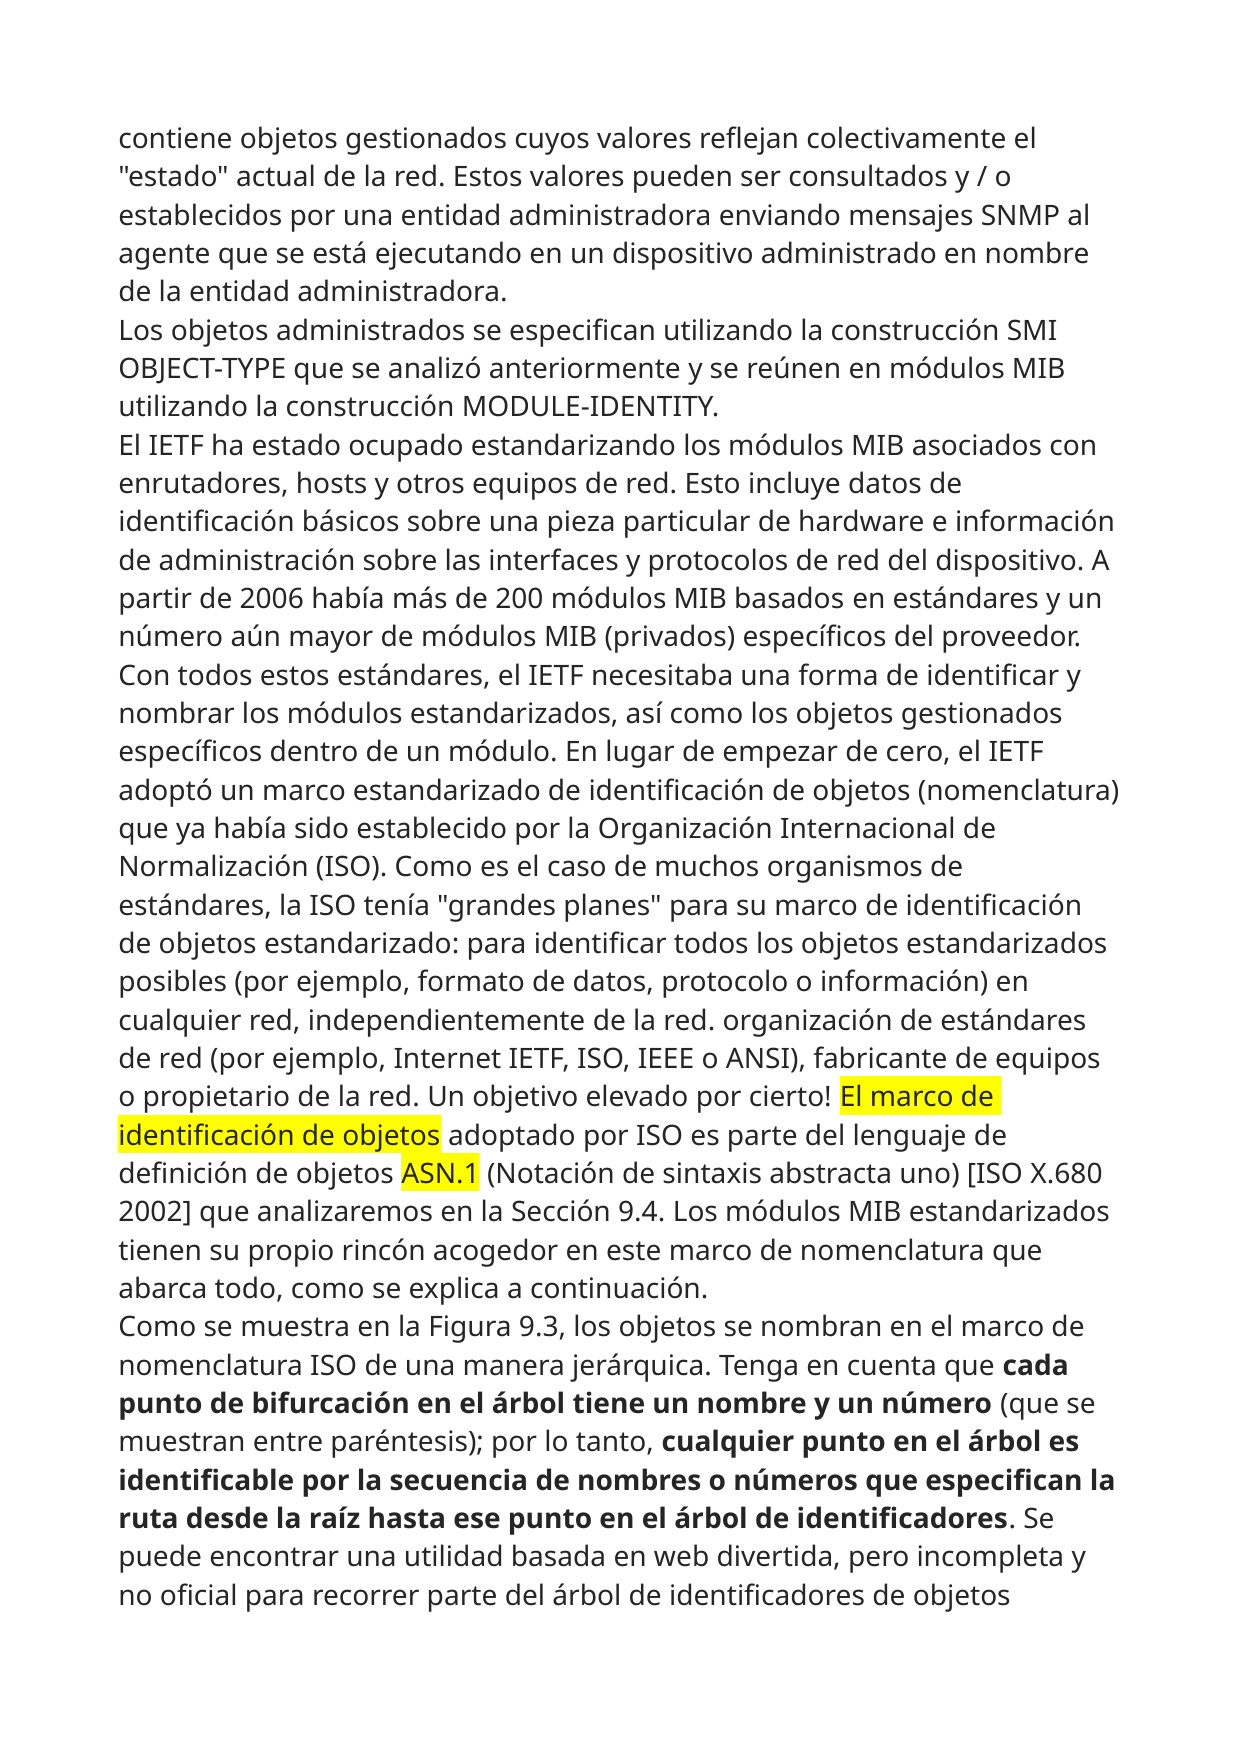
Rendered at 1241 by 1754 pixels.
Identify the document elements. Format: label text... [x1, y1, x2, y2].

text Como se muestra en la Figura 9.3, los objetos se nombran en el marco de nomenclatura ISO de una manera jerárquica. Tenga en cuenta que cada punto de bifurcación en el árbol tiene un nombre y un número (que se muestran entre paréntesis); por lo tanto, cualquier punto en el árbol es identificable por la secuencia de nombres o números que especifican la ruta desde la raíz hasta ese punto en el árbol de identificadores. Se puede encontrar una utilidad basada en web divertida, pero incompleta y no oficial para recorrer parte del árbol de identificadores de objetos [118, 1306, 1122, 1613]
text El IETF ha estado ocupado estandarizando los módulos MIB asociados con enrutadores, hosts y otros equipos de red. Esto incluye datos de identificación básicos sobre una pieza particular de hardware e información de administración sobre las interfaces y protocolos de red del dispositivo. A partir de 2006 había más de 200 módulos MIB basados ​​en estándares y un número aún mayor de módulos MIB (privados) específicos del proveedor. Con todos estos estándares, el IETF necesitaba una forma de identificar y nombrar los módulos estandarizados, así como los objetos gestionados específicos dentro de un módulo. En lugar de empezar de cero, el IETF adoptó un marco estandarizado de identificación de objetos (nomenclatura) que ya había sido establecido por la Organización Internacional de Normalización (ISO). Como es el caso de muchos organismos de estándares, la ISO tenía "grandes planes" para su marco de identificación de objetos estandarizado: para identificar todos los objetos estandarizados posibles (por ejemplo, formato de datos, protocolo o información) en cualquier red, independientemente de la red. organización de estándares de red (por ejemplo, Internet IETF, ISO, IEEE o ANSI), fabricante de equipos o propietario de la red. Un objetivo elevado por cierto! El marco de identificación de objetos adoptado por ISO es parte del lenguaje de definición de objetos ASN.1 (Notación de sintaxis abstracta uno) [ISO X.680 2002] que analizaremos en la Sección 9.4. Los módulos MIB estandarizados tienen su propio rincón acogedor en este marco de nomenclatura que abarca todo, como se explica a continuación. [118, 425, 1122, 1306]
text contiene objetos gestionados cuyos valores reflejan colectivamente el "estado" actual de la red. Estos valores pueden ser consultados y / o establecidos por una entidad administradora enviando mensajes SNMP al agente que se está ejecutando en un dispositivo administrado en nombre de la entidad administradora. [118, 118, 1122, 310]
text Los objetos administrados se especifican utilizando la construcción SMI OBJECT-TYPE que se analizó anteriormente y se reúnen en módulos MIB utilizando la construcción MODULE-IDENTITY. [118, 310, 1122, 425]
